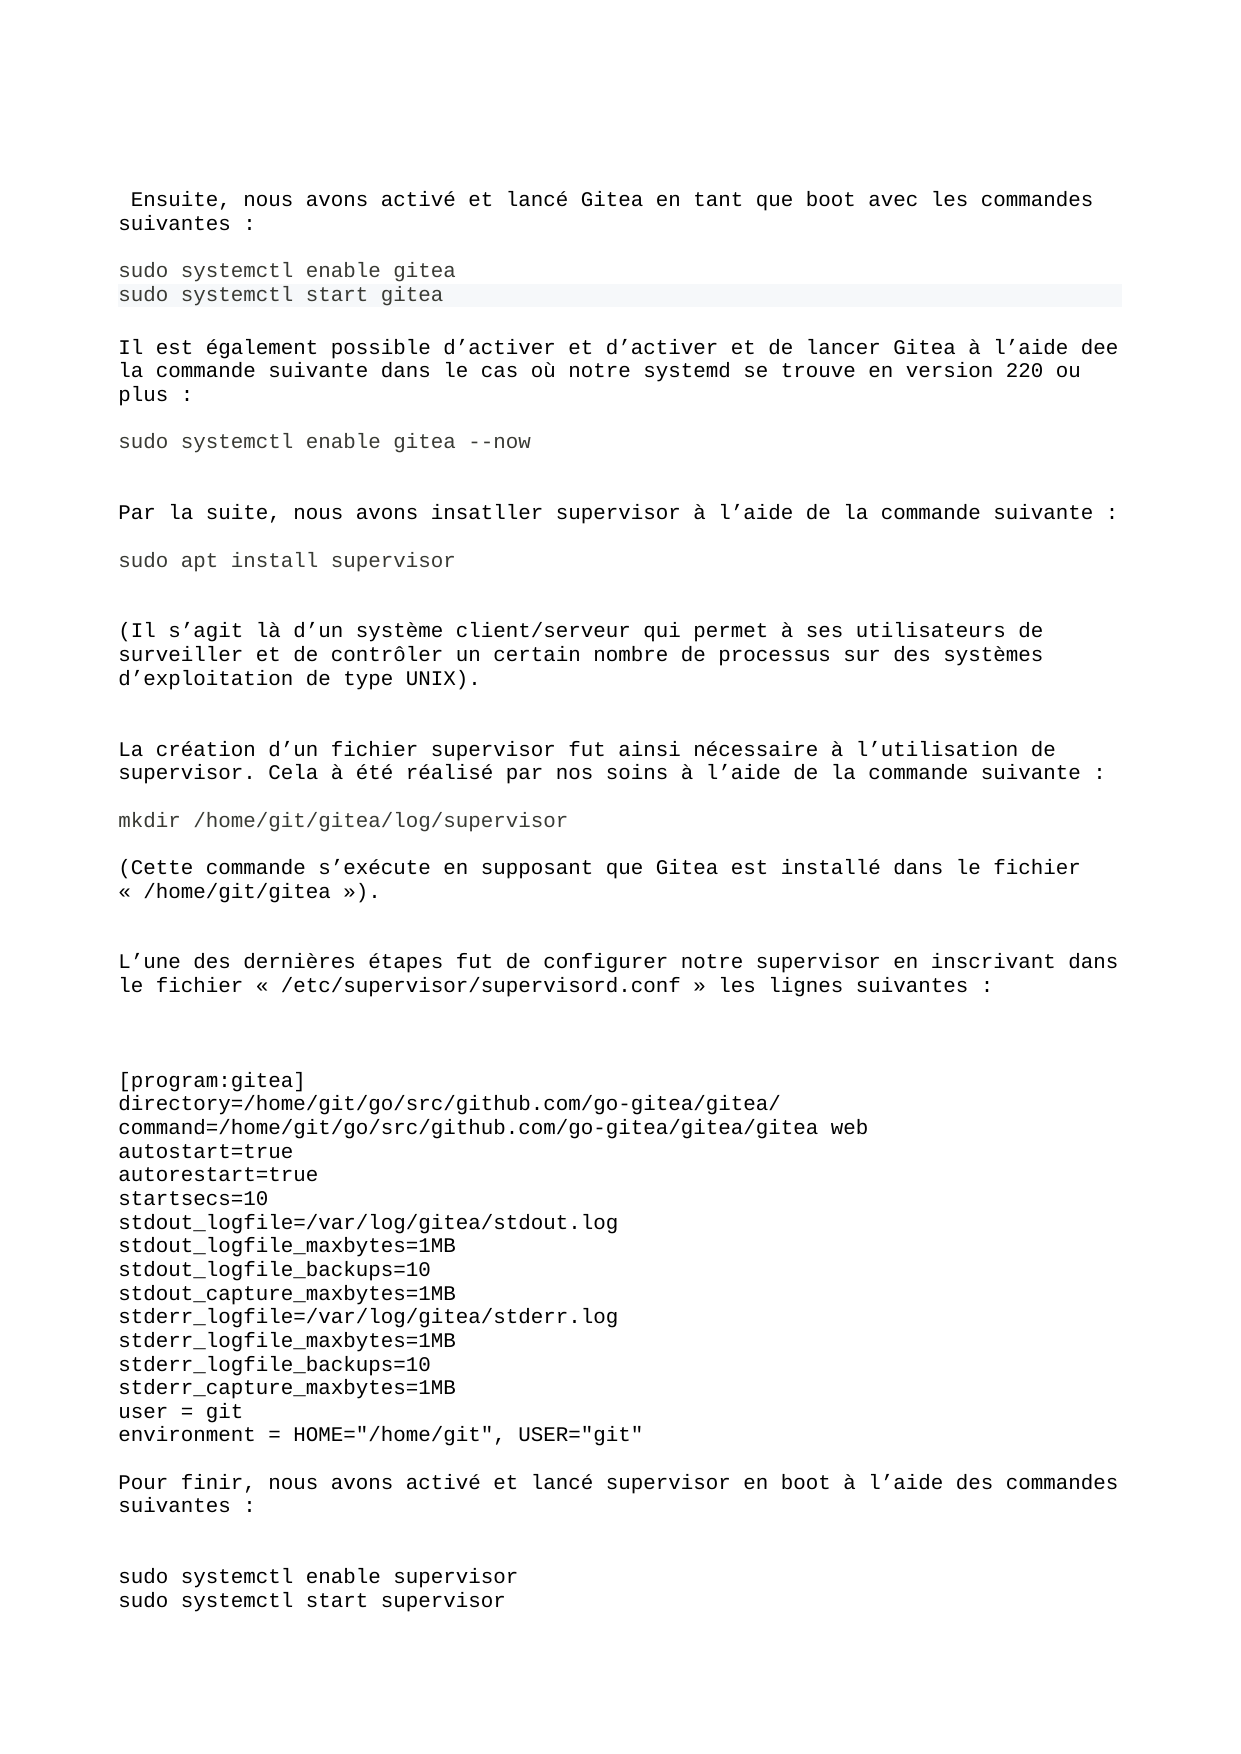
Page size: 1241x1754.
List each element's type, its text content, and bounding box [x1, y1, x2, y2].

text stderr_capture_maxbytes=1MB [118, 1377, 1122, 1401]
text Par la suite, nous avons insatller supervisor à l’aide de la commande suivante : [118, 502, 1122, 526]
text command=/home/git/go/src/github.com/go-gitea/gitea/gitea web [118, 1117, 1122, 1141]
text stderr_logfile=/var/log/gitea/stderr.log [118, 1306, 1122, 1330]
text sudo systemctl start gitea [118, 284, 1122, 307]
text L’une des dernières étapes fut de configurer notre supervisor en inscrivant dans le fichier « /etc/supervisor/supervisord.conf » les lignes suivantes : [118, 952, 1122, 999]
text stdout_logfile_backups=10 [118, 1259, 1122, 1283]
text startsecs=10 [118, 1188, 1122, 1212]
text Ensuite, nous avons activé et lancé Gitea en tant que boot avec les commandes suivantes : [118, 189, 1122, 236]
text [program:gitea] [118, 1070, 1122, 1093]
text (Cette commande s’exécute en supposant que Gitea est installé dans le fichier « /home/git/gitea »). [118, 857, 1122, 904]
text Il est également possible d’activer et d’activer et de lancer Gitea à l’aide dee la commande suivante dans le cas où notre systemd se trouve en version 220 ou plus : [118, 337, 1122, 408]
text stdout_logfile_maxbytes=1MB [118, 1235, 1122, 1259]
text autorestart=true [118, 1164, 1122, 1188]
text stderr_logfile_maxbytes=1MB [118, 1330, 1122, 1353]
text autostart=true [118, 1141, 1122, 1164]
text (Il s’agit là d’un système client/serveur qui permet à ses utilisateurs de surveiller et de contrôler un certain nombre de processus sur des systèmes d’exploitation de type UNIX). [118, 621, 1122, 691]
text sudo apt install supervisor [118, 549, 1122, 573]
text stderr_logfile_backups=10 [118, 1353, 1122, 1377]
text sudo systemctl start supervisor [118, 1590, 1122, 1614]
text sudo systemctl enable gitea [118, 260, 1122, 284]
text mkdir /home/git/gitea/log/supervisor [118, 810, 1122, 833]
text La création d’un fichier supervisor fut ainsi nécessaire à l’utilisation de supervisor. Cela à été réalisé par nos soins à l’aide de la commande suivante : [118, 739, 1122, 786]
text directory=/home/git/go/src/github.com/go-gitea/gitea/ [118, 1093, 1122, 1117]
text sudo systemctl enable gitea --now [118, 431, 1122, 455]
text stdout_capture_maxbytes=1MB [118, 1283, 1122, 1306]
text stdout_logfile=/var/log/gitea/stdout.log [118, 1212, 1122, 1235]
text Pour finir, nous avons activé et lancé supervisor en boot à l’aide des commandes suivantes : [118, 1472, 1122, 1519]
text sudo systemctl enable supervisor [118, 1566, 1122, 1590]
text user = git [118, 1401, 1122, 1424]
text environment = HOME="/home/git", USER="git" [118, 1424, 1122, 1448]
